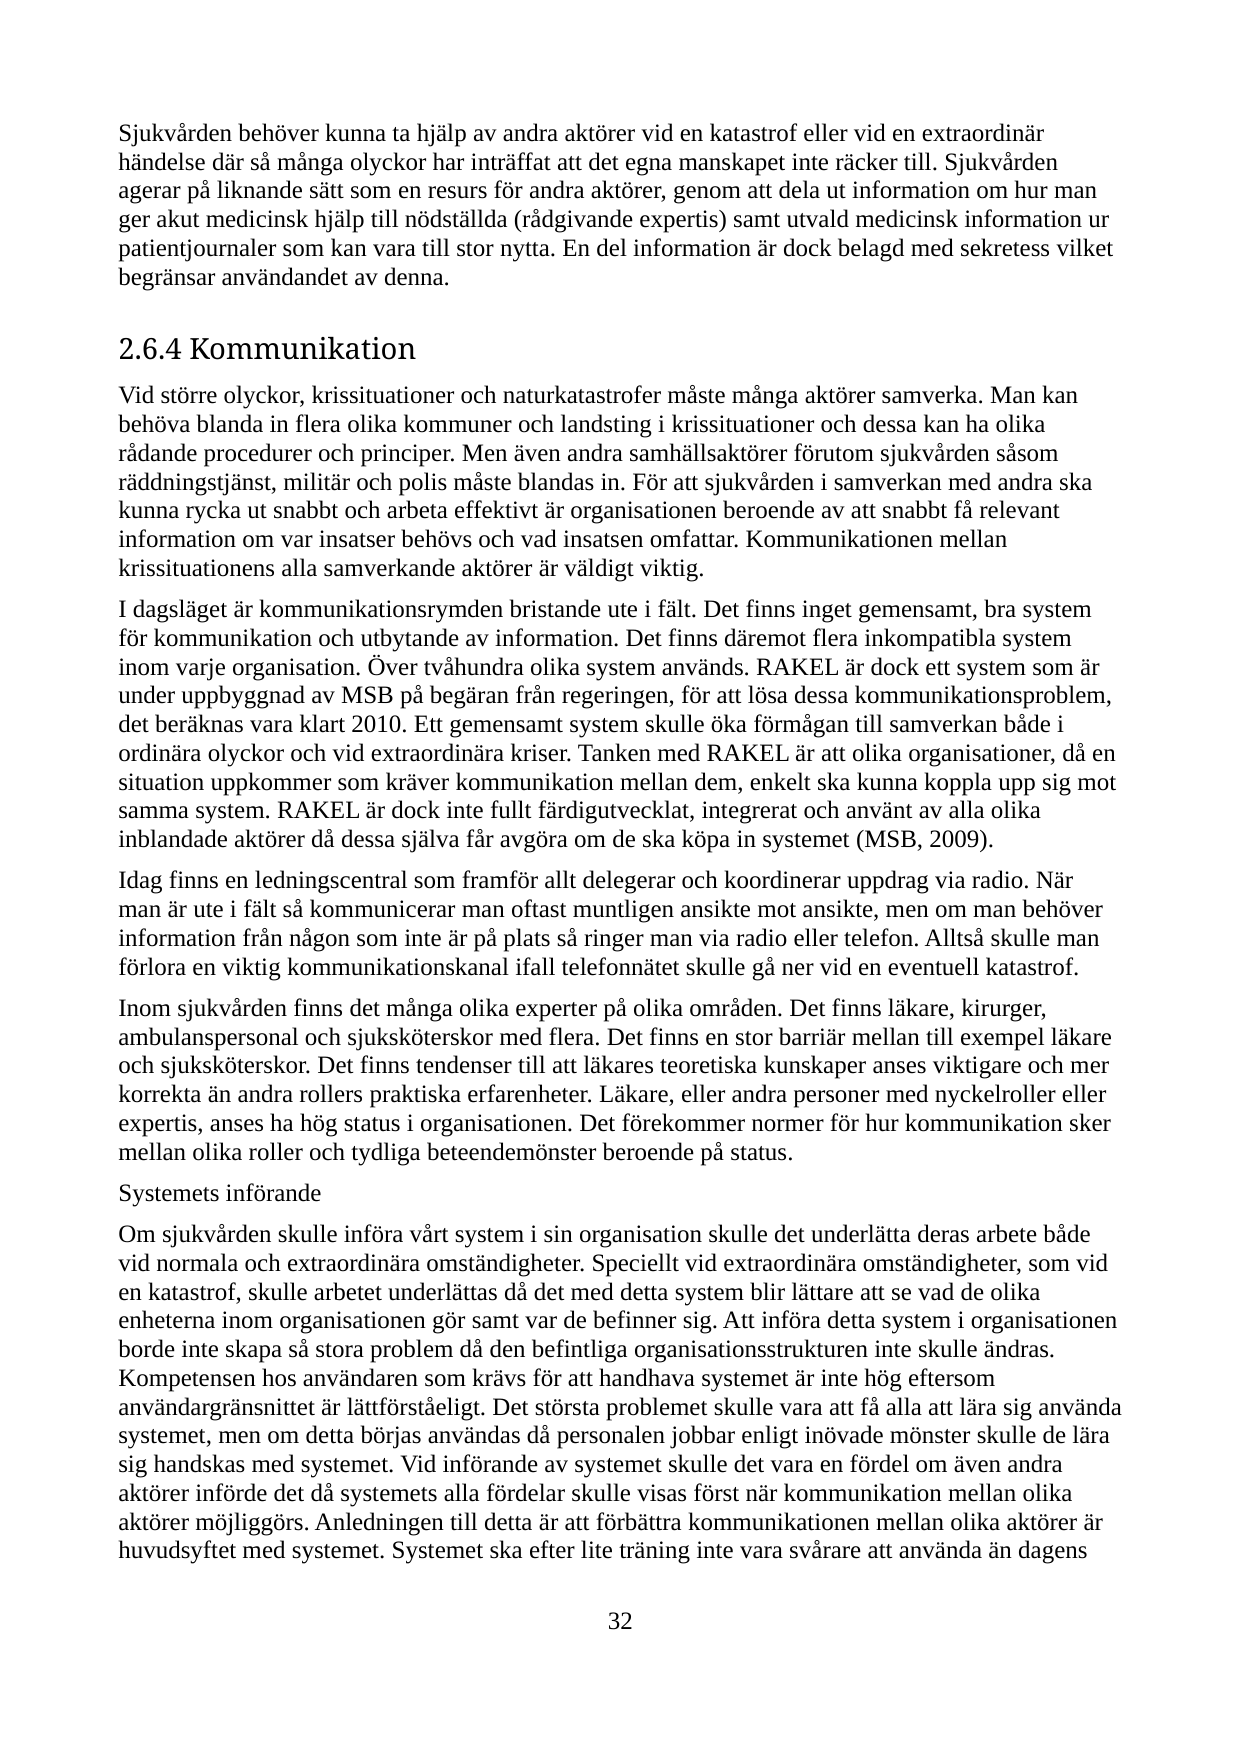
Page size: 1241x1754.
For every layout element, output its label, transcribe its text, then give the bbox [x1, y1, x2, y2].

text Vid större olyckor, krissituationer och naturkatastrofer måste många aktörer samverka. Man kan behöva blanda in flera olika kommuner och landsting i krissituationer och dessa kan ha olika rådande procedurer och principer. Men även andra samhällsaktörer förutom sjukvården såsom räddningstjänst, militär och polis måste blandas in. För att sjukvården i samverkan med andra ska kunna rycka ut snabbt och arbeta effektivt är organisationen beroende av att snabbt få relevant information om var insatser behövs och vad insatsen omfattar. Kommunikationen mellan krissituationens alla samverkande aktörer är väldigt viktig. [118, 380, 1122, 582]
text Systemets införande [118, 1178, 1122, 1207]
text Idag finns en ledningscentral som framför allt delegerar och koordinerar uppdrag via radio. När man är ute i fält så kommunicerar man oftast muntligen ansikte mot ansikte, men om man behöver information från någon som inte är på plats så ringer man via radio eller telefon. Alltså skulle man förlora en viktig kommunikationskanal ifall telefonnätet skulle gå ner vid en eventuell katastrof. [118, 865, 1122, 980]
subtitle Kommunikation [118, 328, 1122, 368]
text Inom sjukvården finns det många olika experter på olika områden. Det finns läkare, kirurger, ambulanspersonal och sjuksköterskor med flera. Det finns en stor barriär mellan till exempel läkare och sjuksköterskor. Det finns tendenser till att läkares teoretiska kunskaper anses viktigare och mer korrekta än andra rollers praktiska erfarenheter. Läkare, eller andra personer med nyckelroller eller expertis, anses ha hög status i organisationen. Det förekommer normer för hur kommunikation sker mellan olika roller och tydliga beteendemönster beroende på status. [118, 993, 1122, 1165]
text I dagsläget är kommunikationsrymden bristande ute i fält. Det finns inget gemensamt, bra system för kommunikation och utbytande av information. Det finns däremot flera inkompatibla system inom varje organisation. Över tvåhundra olika system används. RAKEL är dock ett system som är under uppbyggnad av MSB på begäran från regeringen, för att lösa dessa kommunikationsproblem, det beräknas vara klart 2010. Ett gemensamt system skulle öka förmågan till samverkan både i ordinära olyckor och vid extraordinära kriser. Tanken med RAKEL är att olika organisationer, då en situation uppkommer som kräver kommunikation mellan dem, enkelt ska kunna koppla upp sig mot samma system. RAKEL är dock inte fullt färdigutvecklat, integrerat och använt av alla olika inblandade aktörer då dessa själva får avgöra om de ska köpa in systemet (MSB, 2009). [118, 594, 1122, 853]
text Om sjukvården skulle införa vårt system i sin organisation skulle det underlätta deras arbete både vid normala och extraordinära omständigheter. Speciellt vid extraordinära omständigheter, som vid en katastrof, skulle arbetet underlättas då det med detta system blir lättare att se vad de olika enheterna inom organisationen gör samt var de befinner sig. Att införa detta system i organisationen borde inte skapa så stora problem då den befintliga organisationsstrukturen inte skulle ändras. Kompetensen hos användaren som krävs för att handhava systemet är inte hög eftersom användargränsnittet är lättförståeligt. Det största problemet skulle vara att få alla att lära sig använda systemet, men om detta börjas användas då personalen jobbar enligt inövade mönster skulle de lära sig handskas med systemet. Vid införande av systemet skulle det vara en fördel om även andra aktörer införde det då systemets alla fördelar skulle visas först när kommunikation mellan olika aktörer möjliggörs. Anledningen till detta är att förbättra kommunikationen mellan olika aktörer är huvudsyftet med systemet. Systemet ska efter lite träning inte vara svårare att använda än dagens [118, 1219, 1122, 1564]
text Sjukvården behöver kunna ta hjälp av andra aktörer vid en katastrof eller vid en extraordinär händelse där så många olyckor har inträffat att det egna manskapet inte räcker till. Sjukvården agerar på liknande sätt som en resurs för andra aktörer, genom att dela ut information om hur man ger akut medicinsk hjälp till nödställda (rådgivande expertis) samt utvald medicinsk information ur patientjournaler som kan vara till stor nytta. En del information är dock belagd med sekretess vilket begränsar användandet av denna. [118, 118, 1122, 291]
